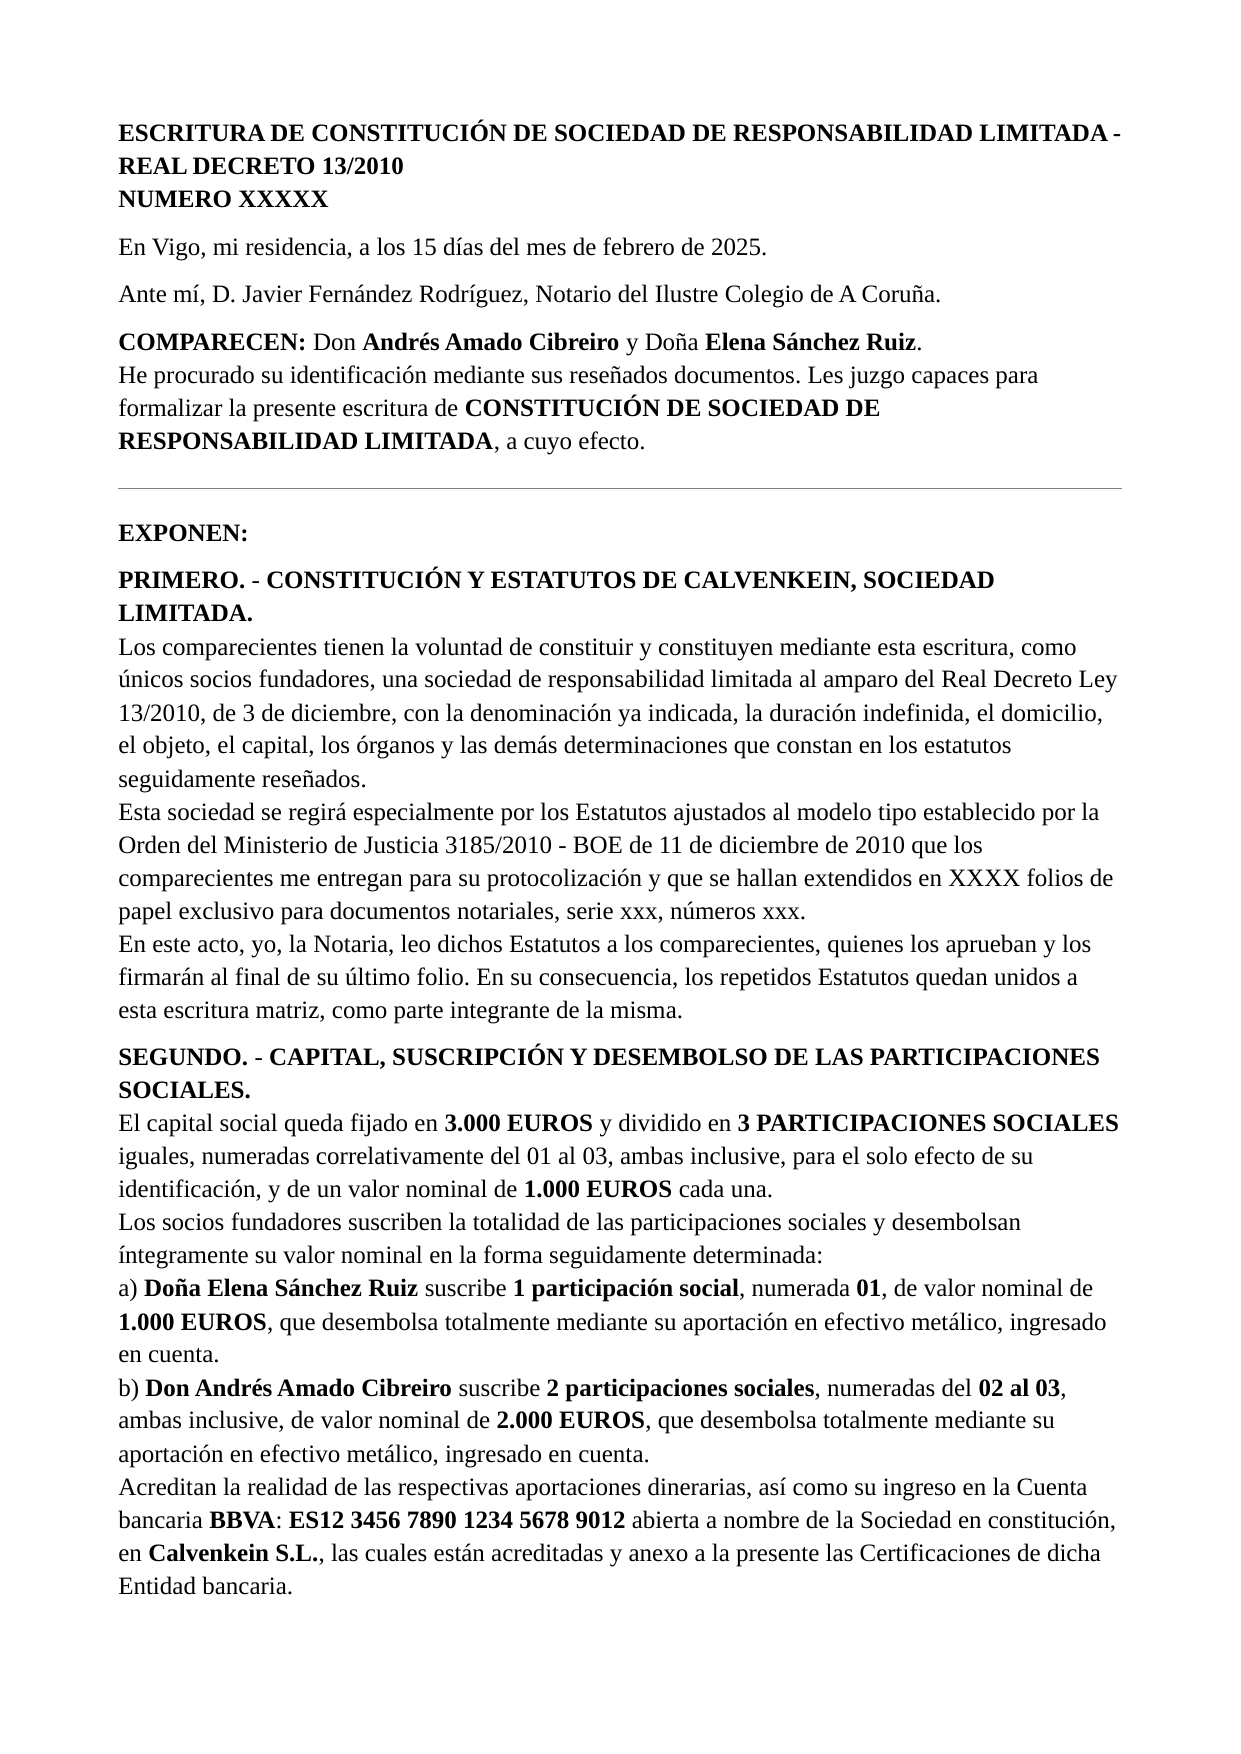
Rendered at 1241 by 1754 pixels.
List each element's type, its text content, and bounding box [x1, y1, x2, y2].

text Ante mí, D. Javier Fernández Rodríguez, Notario del Ilustre Colegio de A Coruña. [118, 279, 1122, 308]
text SEGUNDO. - CAPITAL, SUSCRIPCIÓN Y DESEMBOLSO DE LAS PARTICIPACIONES SOCIALES. El capital social queda fijado en 3.000 EUROS y dividido en 3 PARTICIPACIONES SOCIALES iguales, numeradas correlativamente del 01 al 03, ambas inclusive, para el solo efecto de su identificación, y de un valor nominal de 1.000 EUROS cada una. Los socios fundadores suscriben la totalidad de las participaciones sociales y desembolsan íntegramente su valor nominal en la forma seguidamente determinada: a) Doña Elena Sánchez Ruiz suscribe 1 participación social, numerada 01, de valor nominal de 1.000 EUROS, que desembolsa totalmente mediante su aportación en efectivo metálico, ingresado en cuenta. b) Don Andrés Amado Cibreiro suscribe 2 participaciones sociales, numeradas del 02 al 03, ambas inclusive, de valor nominal de 2.000 EUROS, que desembolsa totalmente mediante su aportación en efectivo metálico, ingresado en cuenta. Acreditan la realidad de las respectivas aportaciones dinerarias, así como su ingreso en la Cuenta bancaria BBVA: ES12 3456 7890 1234 5678 9012 abierta a nombre de la Sociedad en constitución, en Calvenkein S.L., las cuales están acreditadas y anexo a la presente las Certificaciones de dicha Entidad bancaria. [118, 1042, 1122, 1599]
text COMPARECEN: Don Andrés Amado Cibreiro y Doña Elena Sánchez Ruiz. He procurado su identificación mediante sus reseñados documentos. Les juzgo capaces para formalizar la presente escritura de CONSTITUCIÓN DE SOCIEDAD DE RESPONSABILIDAD LIMITADA, a cuyo efecto. [118, 327, 1122, 455]
text EXPONEN: [118, 518, 1122, 547]
text ESCRITURA DE CONSTITUCIÓN DE SOCIEDAD DE RESPONSABILIDAD LIMITADA - REAL DECRETO 13/2010 NUMERO XXXXX [118, 118, 1122, 213]
text PRIMERO. - CONSTITUCIÓN Y ESTATUTOS DE CALVENKEIN, SOCIEDAD LIMITADA. Los comparecientes tienen la voluntad de constituir y constituyen mediante esta escritura, como únicos socios fundadores, una sociedad de responsabilidad limitada al amparo del Real Decreto Ley 13/2010, de 3 de diciembre, con la denominación ya indicada, la duración indefinida, el domicilio, el objeto, el capital, los órganos y las demás determinaciones que constan en los estatutos seguidamente reseñados. Esta sociedad se regirá especialmente por los Estatutos ajustados al modelo tipo establecido por la Orden del Ministerio de Justicia 3185/2010 - BOE de 11 de diciembre de 2010 que los comparecientes me entregan para su protocolización y que se hallan extendidos en XXXX folios de papel exclusivo para documentos notariales, serie xxx, números xxx. En este acto, yo, la Notaria, leo dichos Estatutos a los comparecientes, quienes los aprueban y los firmarán al final de su último folio. En su consecuencia, los repetidos Estatutos quedan unidos a esta escritura matriz, como parte integrante de la misma. [118, 566, 1122, 1023]
text En Vigo, mi residencia, a los 15 días del mes de febrero de 2025. [118, 232, 1122, 261]
